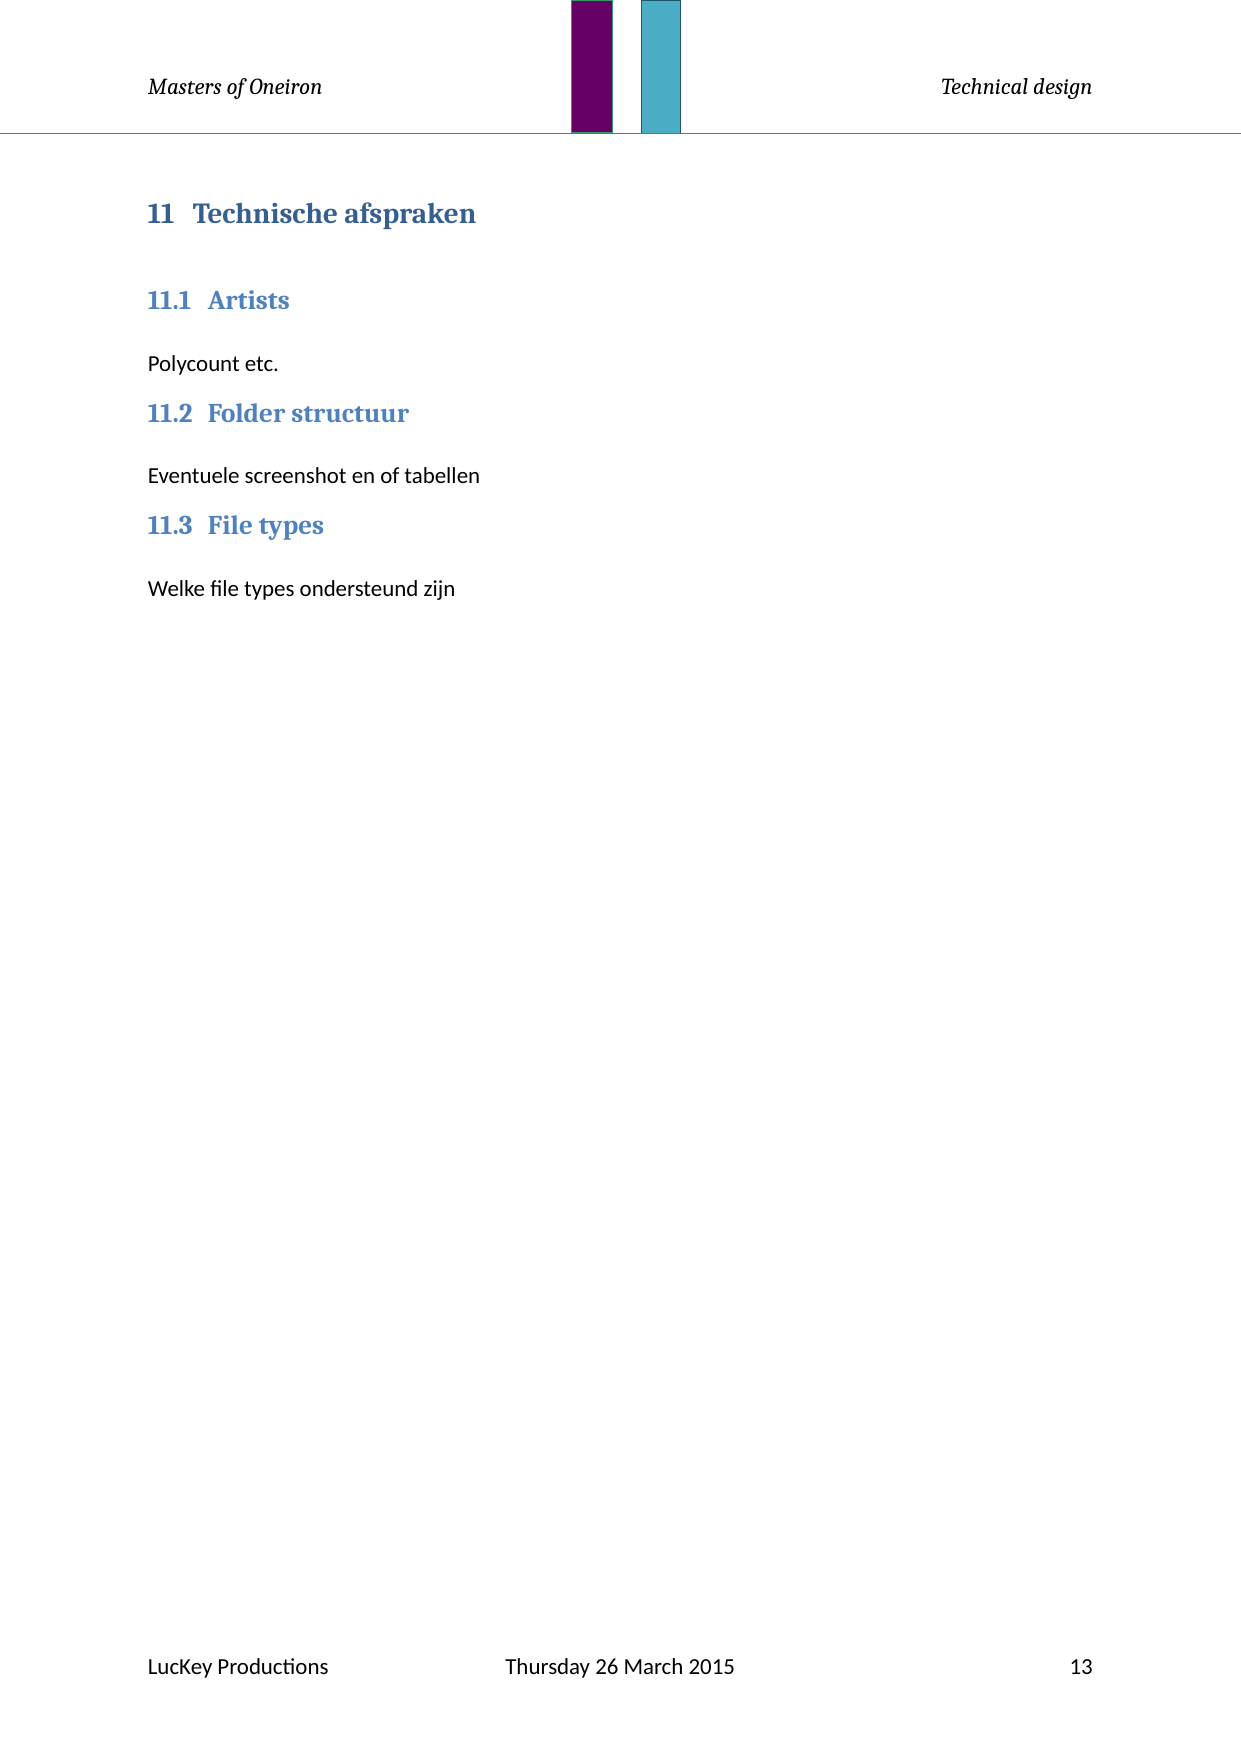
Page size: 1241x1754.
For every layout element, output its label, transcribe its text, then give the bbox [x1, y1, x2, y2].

subtitle File types [148, 510, 1093, 541]
subtitle Technische afspraken [148, 198, 1093, 231]
text Welke file types ondersteund zijn [148, 574, 1093, 602]
subtitle Artists [148, 285, 1093, 316]
text Eventuele screenshot en of tabellen [148, 461, 1093, 489]
text Polycount etc. [148, 349, 1093, 377]
subtitle Folder structuur [148, 398, 1093, 429]
